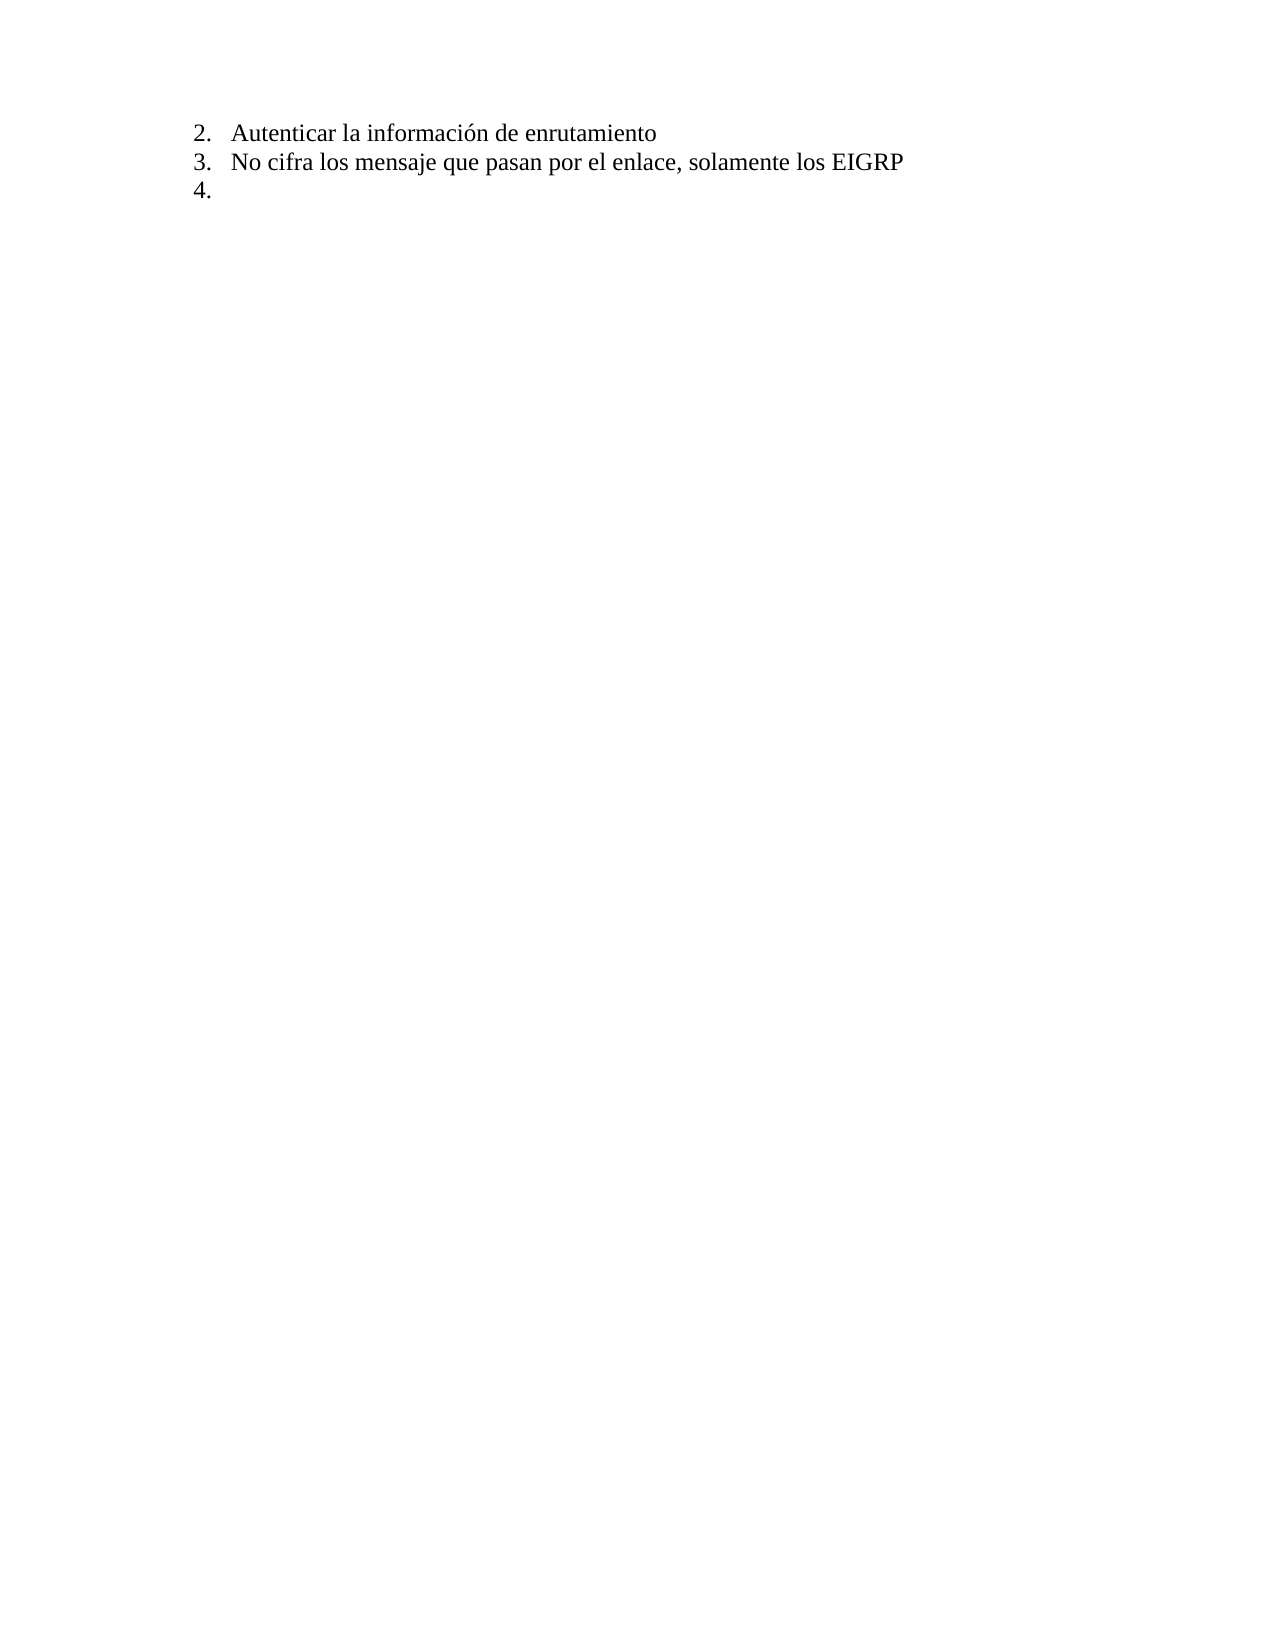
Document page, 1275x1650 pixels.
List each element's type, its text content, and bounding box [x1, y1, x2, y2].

list Autenticar la información de enrutamiento [193, 118, 1157, 147]
list No cifra los mensaje que pasan por el enlace, solamente los EIGRP [193, 147, 1157, 176]
